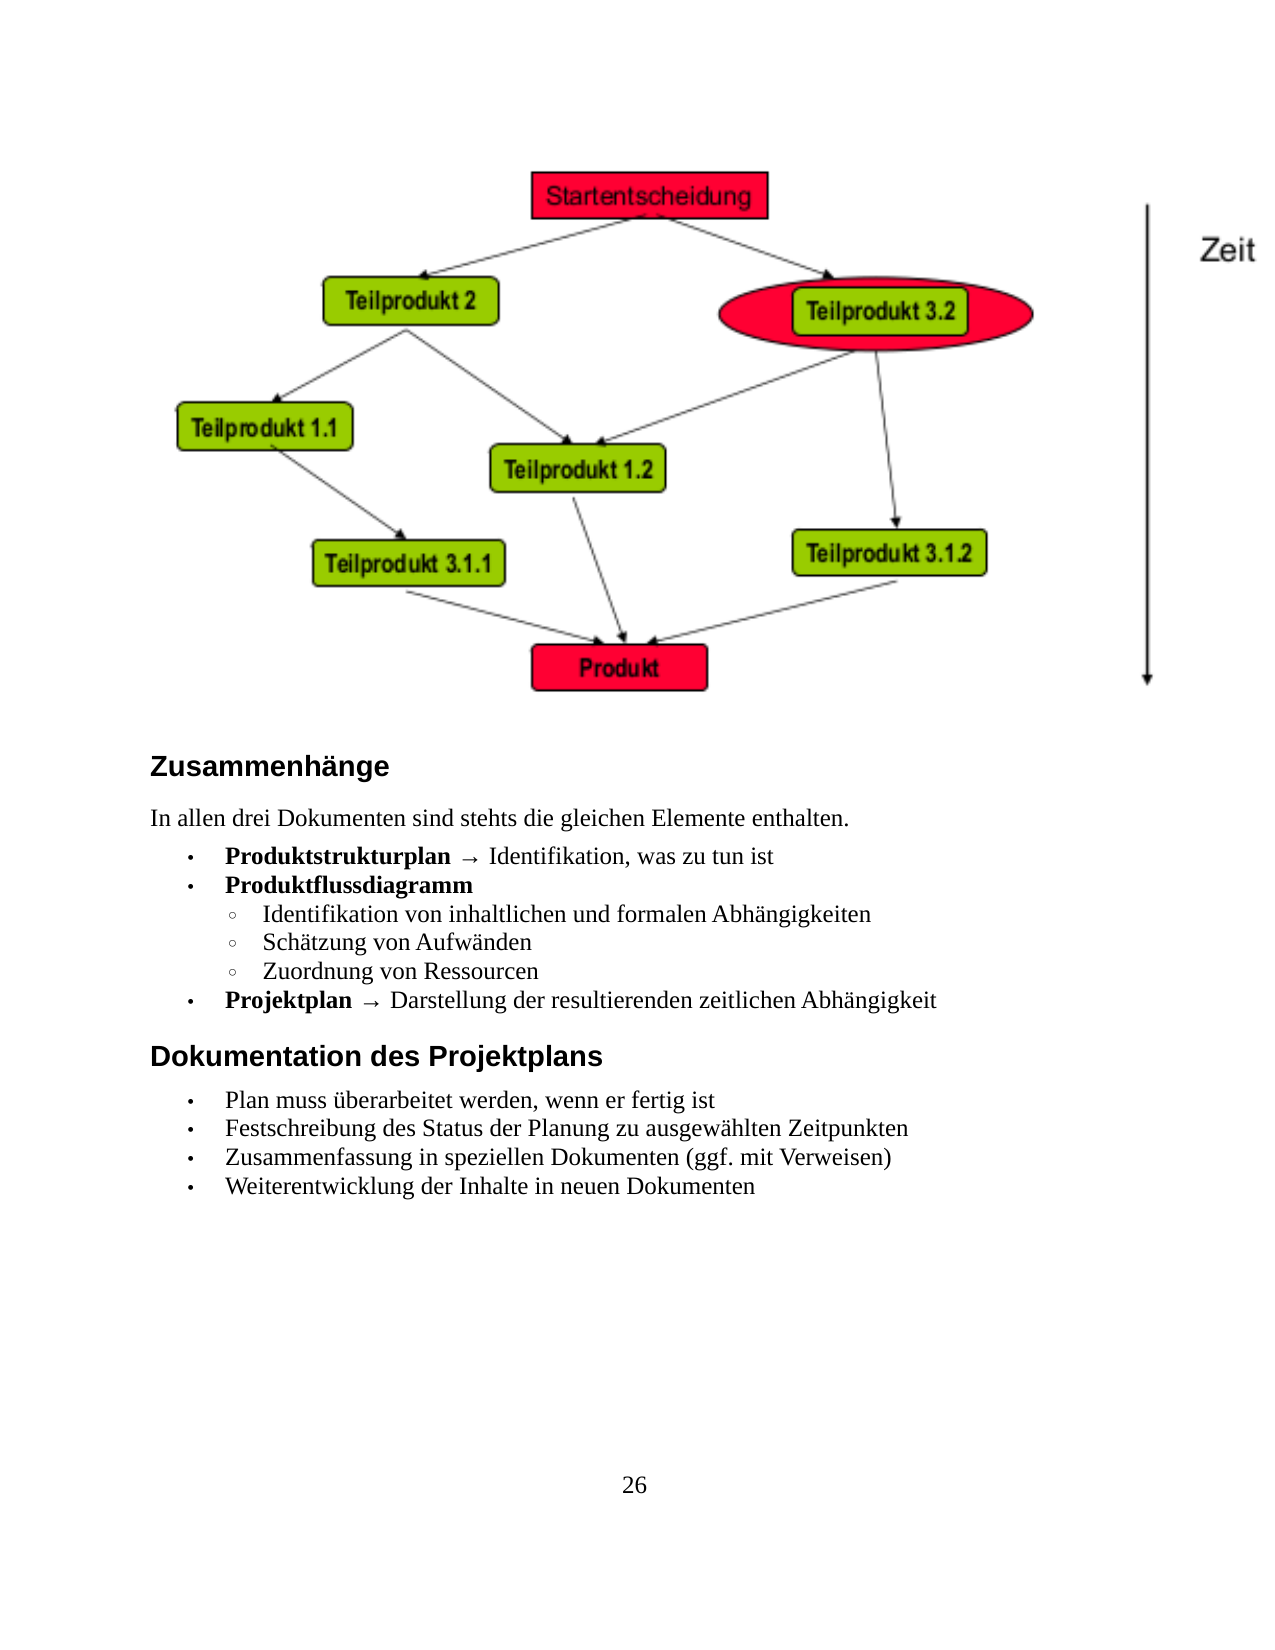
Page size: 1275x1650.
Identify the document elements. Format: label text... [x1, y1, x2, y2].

list Identifikation von inhaltlichen und formalen Abhängigkeiten [225, 899, 1125, 927]
list Produktstrukturplan → Identifikation, was zu tun ist [187, 841, 1125, 870]
list Festschreibung des Status der Planung zu ausgewählten Zeitpunkten [187, 1113, 1125, 1142]
subtitle Dokumentation des Projektplans [150, 1039, 1125, 1072]
picture [150, 150, 1275, 715]
list Zuordnung von Ressourcen [225, 956, 1125, 985]
subtitle Zusammenhänge [150, 748, 1125, 782]
list Schätzung von Aufwänden [225, 927, 1125, 956]
list Plan muss überarbeitet werden, wenn er fertig ist [187, 1085, 1125, 1113]
list Weiterentwicklung der Inhalte in neuen Dokumenten [187, 1171, 1125, 1200]
list Zusammenfassung in speziellen Dokumenten (ggf. mit Verweisen) [187, 1142, 1125, 1171]
list Produktflussdiagramm [187, 870, 1125, 899]
list Projektplan → Darstellung der resultierenden zeitlichen Abhängigkeit [187, 985, 1125, 1014]
text In allen drei Dokumenten sind stehts die gleichen Elemente enthalten. [150, 803, 1125, 832]
